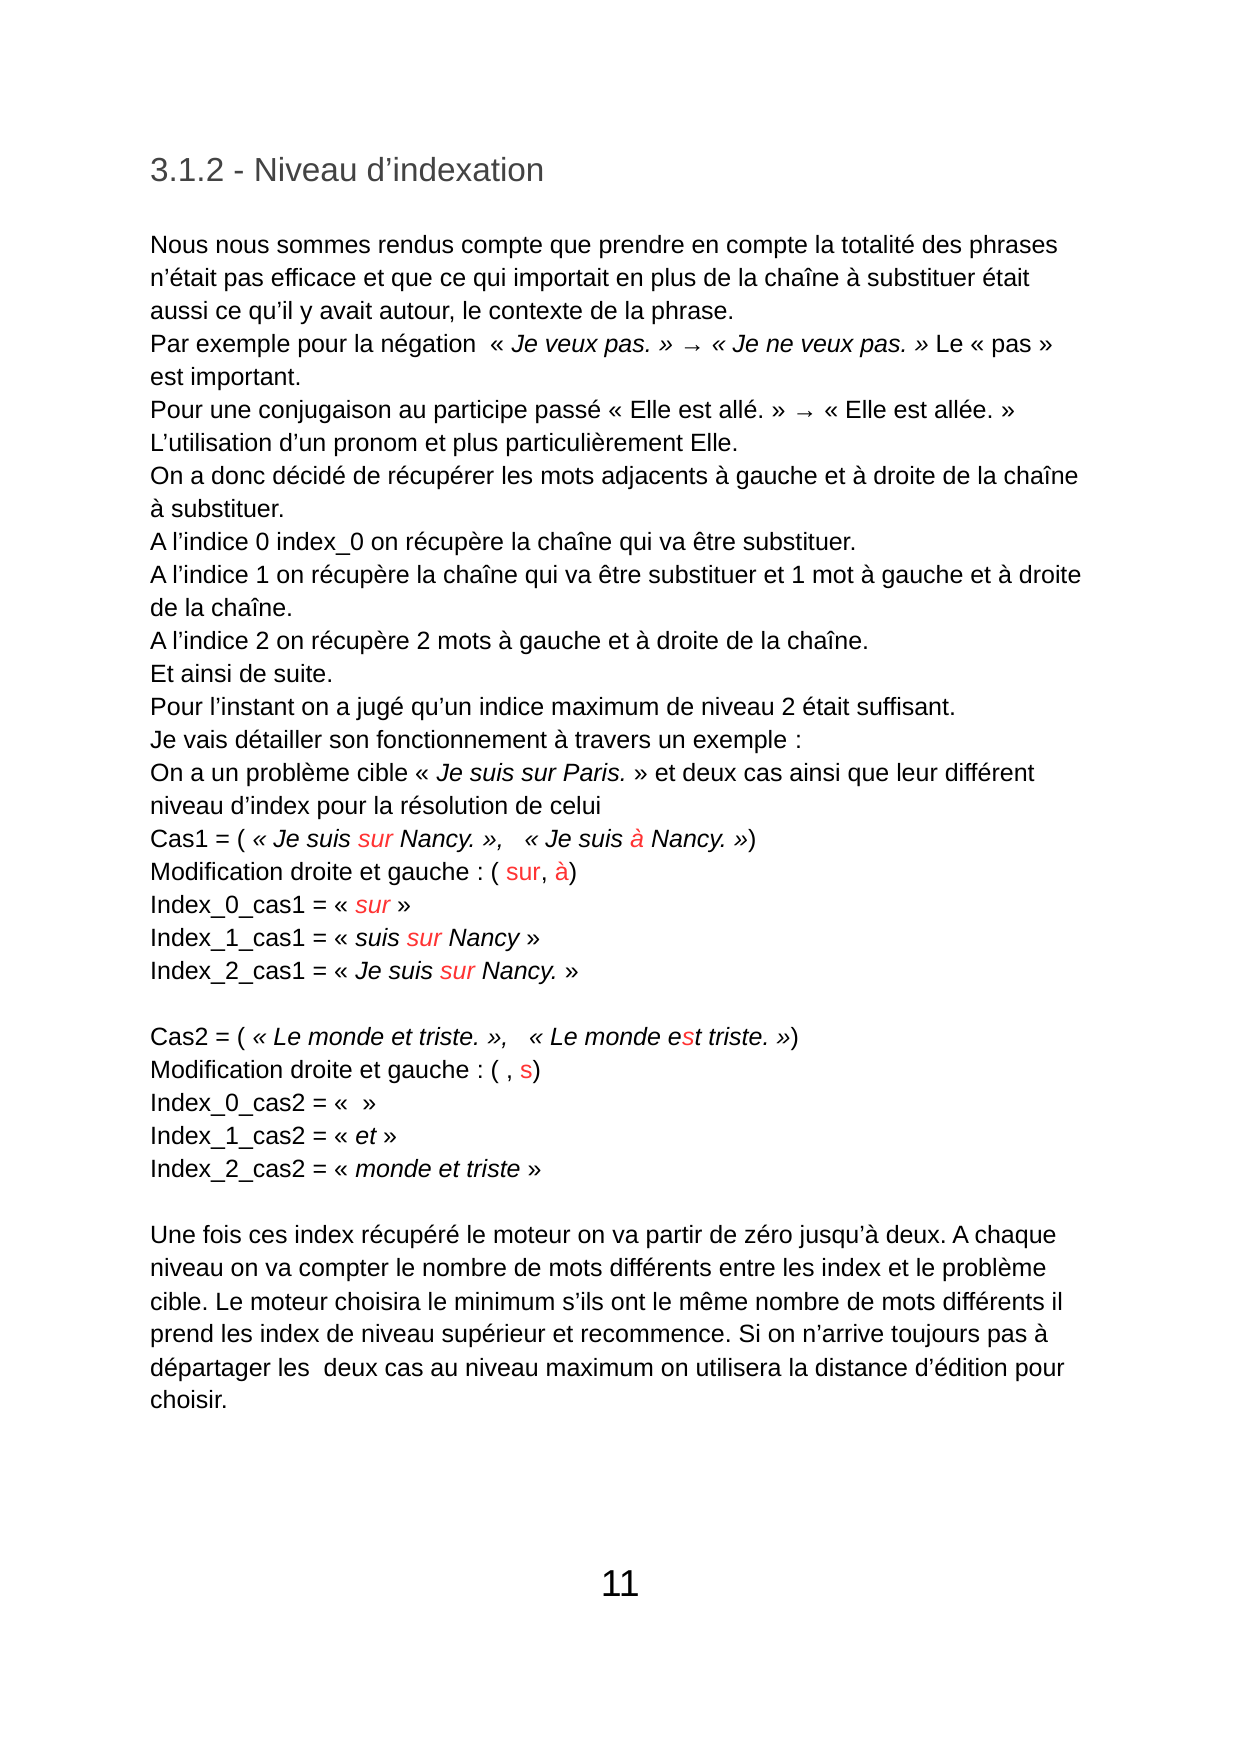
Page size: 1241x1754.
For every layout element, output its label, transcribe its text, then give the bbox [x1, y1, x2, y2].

text Nous nous sommes rendus compte que prendre en compte la totalité des phrases n’était pas efficace et que ce qui importait en plus de la chaîne à substituer était aussi ce qu’il y avait autour, le contexte de la phrase. [150, 230, 1090, 324]
text Index_0_cas1 = « sur » [150, 890, 1090, 919]
text Index_1_cas2 = « et » [150, 1121, 1090, 1150]
text Cas1 = ( « Je suis sur Nancy. », « Je suis à Nancy. ») [150, 824, 1090, 853]
text Pour une conjugaison au participe passé « Elle est allé. » → « Elle est allée. » L’utilisation d’un pronom et plus particulièrement Elle. [150, 395, 1090, 457]
text Pour l’instant on a jugé qu’un indice maximum de niveau 2 était suffisant. [150, 692, 1090, 721]
text Modification droite et gauche : ( sur, à) [150, 857, 1090, 886]
text Je vais détailler son fonctionnement à travers un exemple : [150, 725, 1090, 754]
text Index_1_cas1 = « suis sur Nancy » [150, 923, 1090, 952]
text Index_2_cas2 = « monde et triste » [150, 1154, 1090, 1183]
text A l’indice 2 on récupère 2 mots à gauche et à droite de la chaîne. [150, 626, 1090, 655]
text Par exemple pour la négation « Je veux pas. » → « Je ne veux pas. » Le « pas » est important. [150, 329, 1090, 391]
text Index_2_cas1 = « Je suis sur Nancy. » [150, 956, 1090, 985]
text A l’indice 1 on récupère la chaîne qui va être substituer et 1 mot à gauche et à droite de la chaîne. [150, 560, 1090, 622]
text Et ainsi de suite. [150, 659, 1090, 688]
text Une fois ces index récupéré le moteur on va partir de zéro jusqu’à deux. A chaque niveau on va compter le nombre de mots différents entre les index et le problème cible. Le moteur choisira le minimum s’ils ont le même nombre de mots différents il prend les index de niveau supérieur et recommence. Si on n’arrive toujours pas à départager les deux cas au niveau maximum on utilisera la distance d’édition pour choisir. [150, 1220, 1090, 1414]
text A l’indice 0 index_0 on récupère la chaîne qui va être substituer. [150, 527, 1090, 556]
text Cas2 = ( « Le monde et triste. », « Le monde est triste. ») [150, 1022, 1090, 1051]
text Index_0_cas2 = « » [150, 1088, 1090, 1117]
text On a un problème cible « Je suis sur Paris. » et deux cas ainsi que leur différent niveau d’index pour la résolution de celui [150, 758, 1090, 820]
text Modification droite et gauche : ( , s) [150, 1055, 1090, 1084]
text On a donc décidé de récupérer les mots adjacents à gauche et à droite de la chaîne à substituer. [150, 461, 1090, 523]
subtitle 3.1.2 - Niveau d’indexation [150, 150, 1090, 188]
